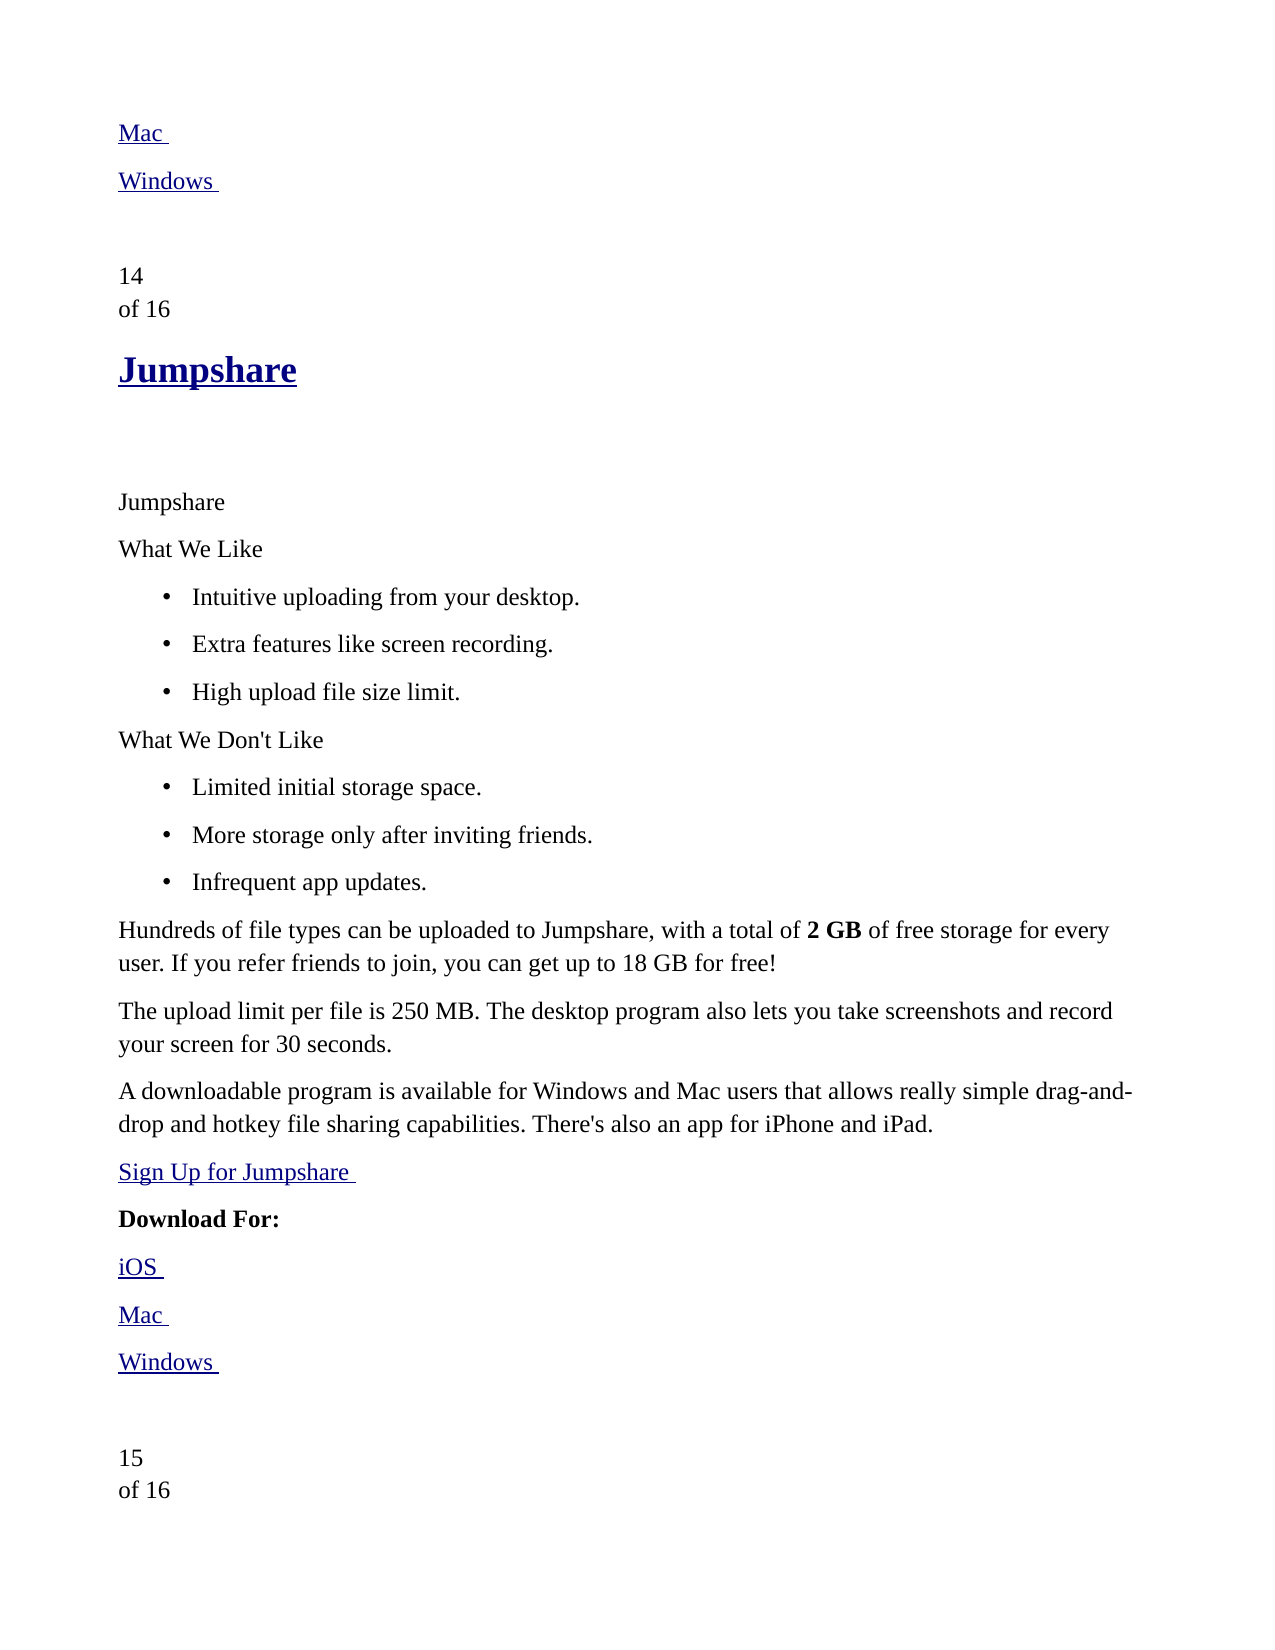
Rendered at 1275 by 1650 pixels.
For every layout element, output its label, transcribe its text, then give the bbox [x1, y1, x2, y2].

text Mac [118, 118, 1157, 147]
text Sign Up for Jumpshare [118, 1157, 1157, 1186]
text of 16 [118, 294, 1157, 323]
text Jumpshare [118, 487, 1157, 515]
subtitle Jumpshare [118, 348, 1157, 391]
text The upload limit per file is 250 MB. The desktop program also lets you take screenshots and record your screen for 30 seconds. [118, 996, 1157, 1057]
text Windows [118, 1347, 1157, 1376]
list High upload file size limit. [162, 677, 1157, 706]
list Infrequent app updates. [162, 867, 1157, 896]
text Download For: [118, 1204, 1157, 1233]
text A downloadable program is available for Windows and Mac users that allows really simple drag-and-drop and hotkey file sharing capabilities. There's also an app for iPhone and iPad. [118, 1076, 1157, 1138]
text What We Don't Like [118, 725, 1157, 753]
text Hundreds of file types can be uploaded to Jumpshare, with a total of 2 GB of free storage for every user. If you refer friends to join, you can get up to 18 GB for free! [118, 915, 1157, 977]
list Extra features like screen recording. [162, 629, 1157, 658]
text 14 [118, 261, 1157, 290]
text What We Like [118, 534, 1157, 563]
list Limited initial storage space. [162, 772, 1157, 801]
text iOS [118, 1252, 1157, 1281]
list More storage only after inviting friends. [162, 820, 1157, 849]
list Intuitive uploading from your desktop. [162, 582, 1157, 611]
text of 16 [118, 1476, 1157, 1504]
text 15 [118, 1443, 1157, 1471]
text Mac [118, 1300, 1157, 1328]
text Windows [118, 166, 1157, 194]
